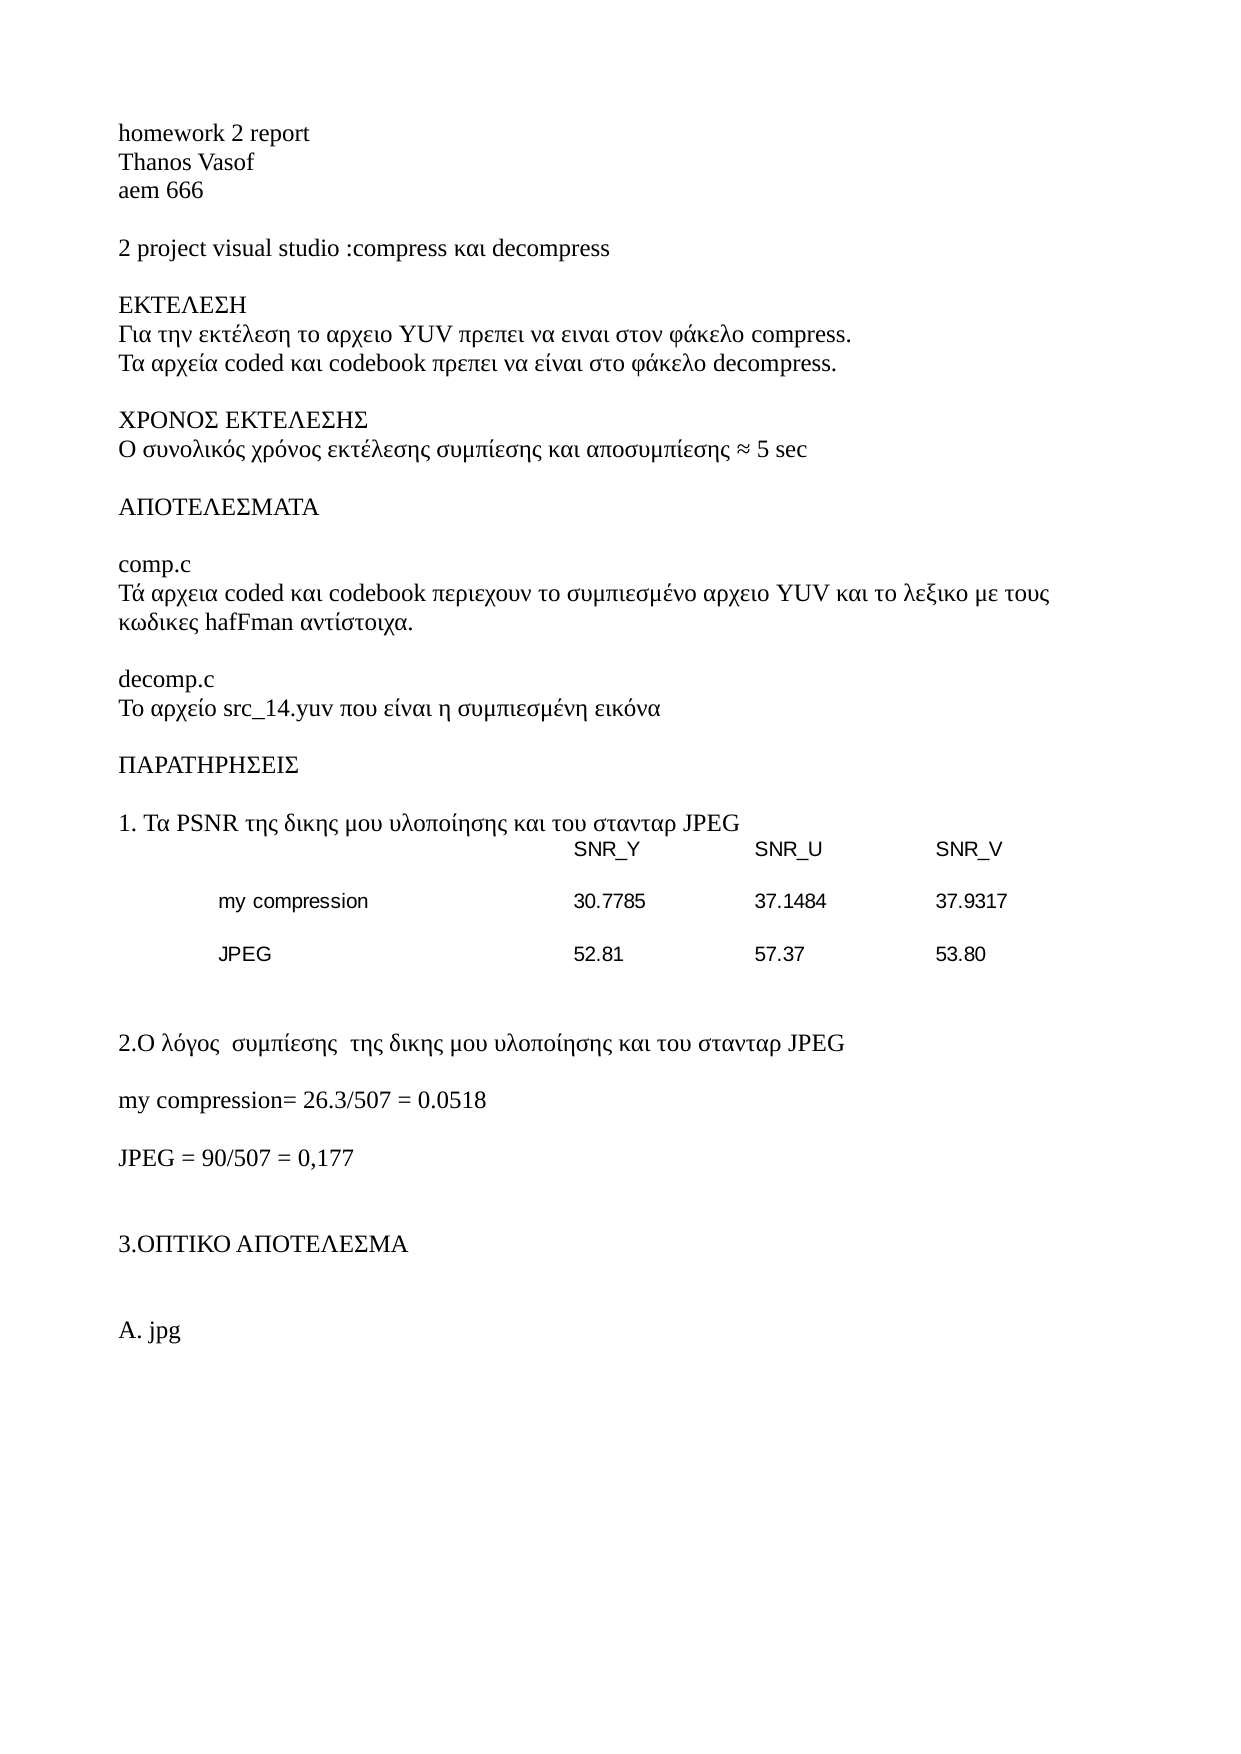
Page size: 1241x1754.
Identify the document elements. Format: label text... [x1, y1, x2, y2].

text 2.Ο λόγος συμπίεσης της δικης μου υλοποίησης και του στανταρ JPEG [118, 1028, 1122, 1057]
text decomp.c [118, 664, 1122, 693]
text Thanos Vasof [118, 147, 1122, 176]
text JPEG = 90/507 = 0,177 [118, 1143, 1122, 1172]
text 3.ΟΠΤΙΚΟ ΑΠΟΤΕΛΕΣΜΑ [118, 1229, 1122, 1258]
text Α. jpg [118, 1315, 1122, 1344]
text Τά αρχεια coded και codebook περιεχουν το συμπιεσμένο αρχειο YUV και το λεξικο με τους κωδικες hafFman αντίστοιχα. [118, 578, 1122, 636]
text Ο συνολικός χρόνος εκτέλεσης συμπίεσης και αποσυμπίεσης ≈ 5 sec [118, 434, 1122, 463]
text ΕΚΤΕΛΕΣΗ [118, 291, 1122, 319]
text ΠΑΡΑΤΗΡΗΣΕΙΣ [118, 751, 1122, 779]
text ΧΡΟΝΟΣ ΕΚΤΕΛΕΣΗΣ [118, 406, 1122, 434]
text aem 666 [118, 176, 1122, 204]
text my compression= 26.3/507 = 0.0518 [118, 1085, 1122, 1114]
text Τα αρχεία coded και codebook πρεπει να είναι στο φάκελο decompress. [118, 348, 1122, 377]
text comp.c [118, 549, 1122, 578]
text 2 project visual studio :compress και decompress [118, 233, 1122, 262]
text Το αρχείο src_14.yuv που είναι η συμπιεσμένη εικόνα [118, 693, 1122, 722]
text homework 2 report [118, 118, 1122, 147]
text 1. Τα PSNR της δικης μου υλοποίησης και του στανταρ JPEG [118, 808, 1122, 837]
text Για την εκτέλεση το αρχειο YUV πρεπει να ειναι στον φάκελο compress. [118, 319, 1122, 348]
text ΑΠΟΤΕΛΕΣΜΑΤΑ [118, 492, 1122, 521]
